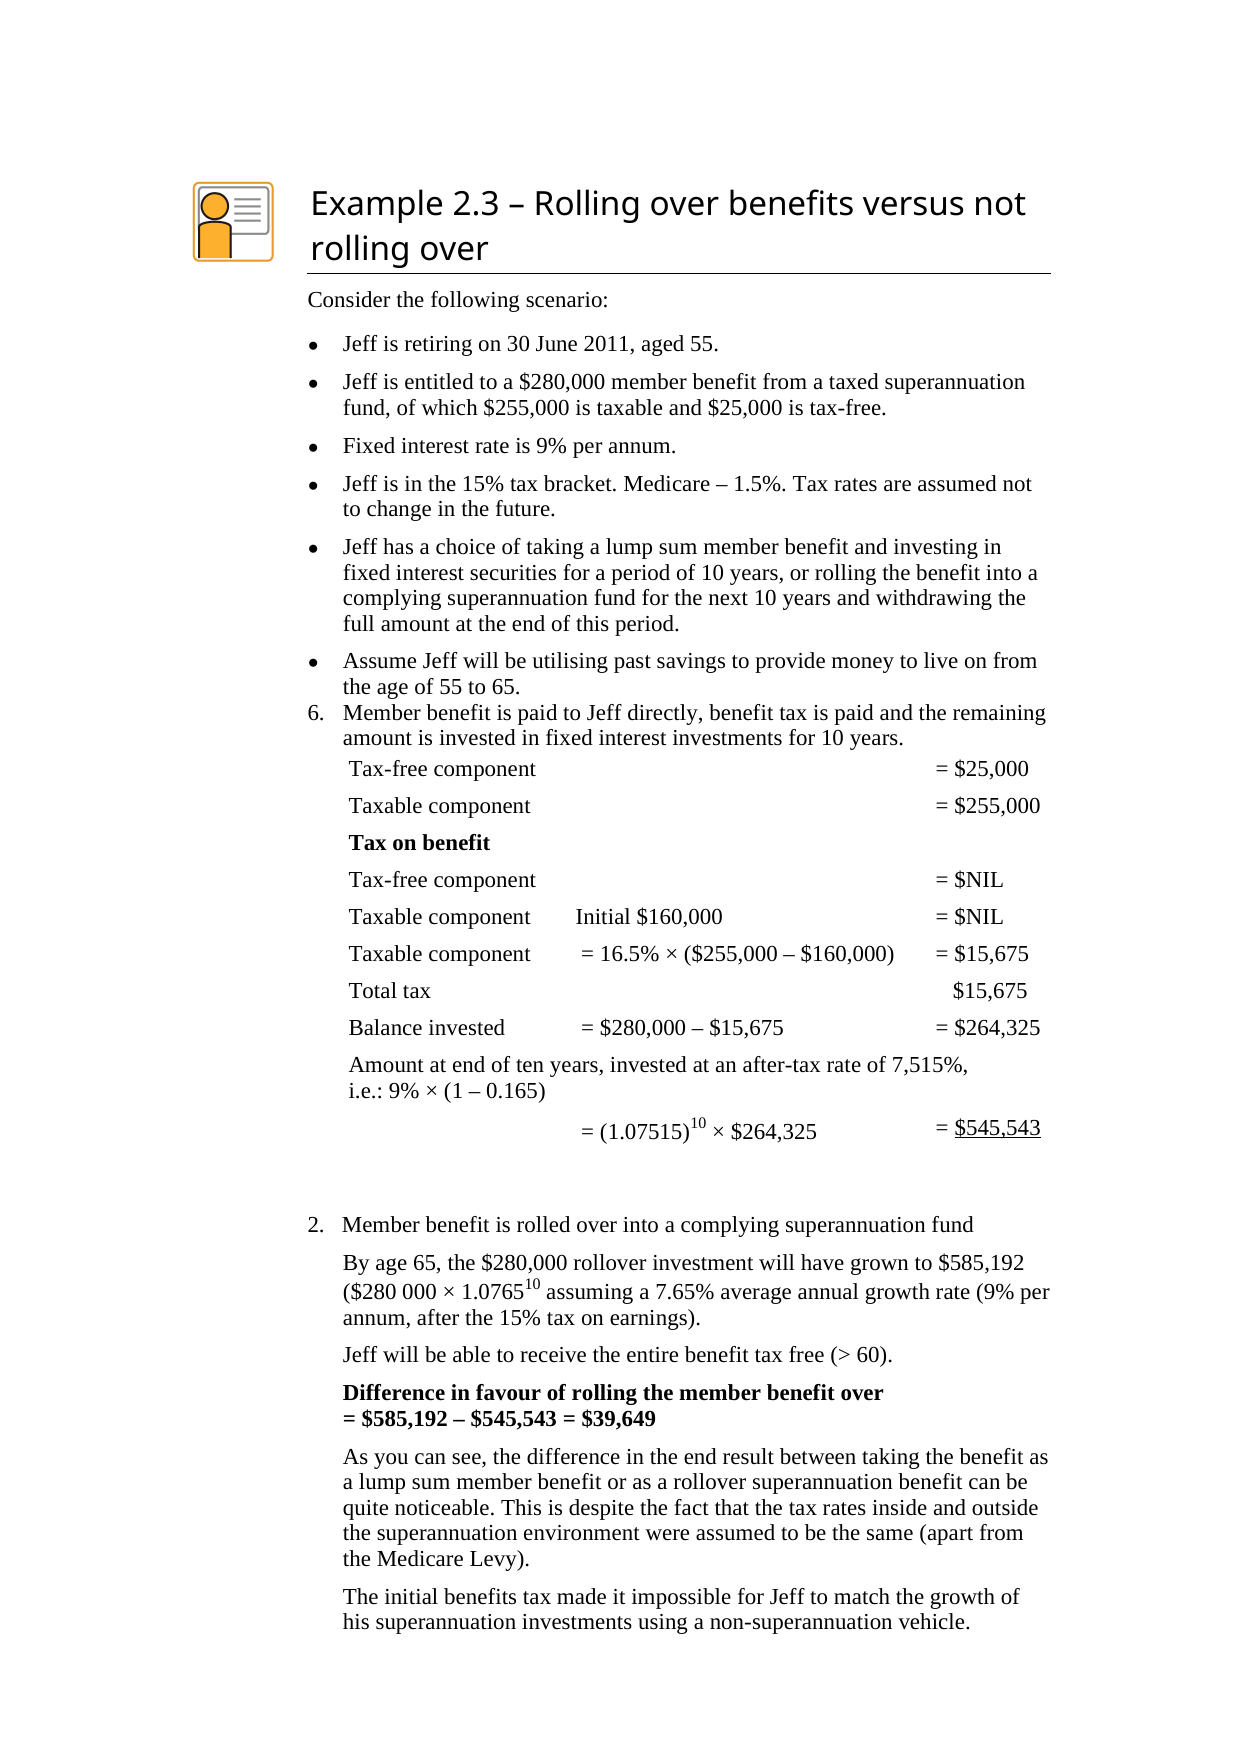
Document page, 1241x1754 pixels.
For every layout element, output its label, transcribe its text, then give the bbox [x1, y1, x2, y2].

table_cell Balance invested [307, 1009, 569, 1046]
table_cell $15,675 [924, 973, 1051, 1009]
table_header [189, 177, 307, 699]
table_cell Taxable component [307, 788, 924, 824]
table_cell Initial $160,000 [570, 899, 924, 935]
table_cell = $264,325 [924, 1009, 1051, 1046]
table_cell [189, 1211, 307, 1635]
table_cell = $NIL [924, 861, 1051, 898]
table_cell Taxable component [307, 935, 569, 972]
table_cell [189, 751, 307, 1211]
table_cell Tax-free component [307, 861, 924, 898]
table_cell Tax on benefit [307, 825, 1051, 861]
table_cell Total tax [307, 973, 924, 1009]
table_header Consider the following scenario: Jeff is retiring on 30 June 2011, aged 55. Jeff is entitled to a $280,000 member benefit from a taxed superannuation fund, of which $255,000 is taxable and $25,000 is tax-free. Fixed interest rate is 9% per annum. Jeff is in the 15% tax bracket. Medicare – 1.5%. Tax rates are assumed not to change in the future. Jeff has a choice of taking a lump sum member benefit and investing in fixed interest securities for a period of 10 years, or rolling the benefit into a complying superannuation fund for the next 10 years and withdrawing the full amount at the end of this period. Assume Jeff will be utilising past savings to provide money to live on from the age of 55 to 65. [307, 274, 1051, 699]
table_cell [189, 700, 307, 751]
table_header Example 2.3 – Rolling over benefits versus not rolling over [307, 177, 1051, 273]
table_cell Member benefit is paid to Jeff directly, benefit tax is paid and the remaining amount is invested in fixed interest investments for 10 years. [307, 700, 1051, 751]
table_cell = $15,675 [924, 935, 1051, 972]
table_cell 2. Member benefit is rolled over into a complying superannuation fund By age 65, the $280,000 rollover investment will have grown to $585,192 ($280 000 × 1.076510 assuming a 7.65% average annual growth rate (9% per annum, after the 15% tax on earnings). Jeff will be able to receive the entire benefit tax free (> 60). Difference in favour of rolling the member benefit over = $585,192 – $545,543 = $39,649 As you can see, the difference in the end result between taking the benefit as a lump sum member benefit or as a rollover superannuation benefit can be quite noticeable. This is despite the fact that the tax rates inside and outside the superannuation environment were assumed to be the same (apart from the Medicare Levy). The initial benefits tax made it impossible for Jeff to match the growth of his superannuation investments using a non-superannuation vehicle. [307, 1211, 1051, 1635]
table_cell [307, 1109, 1051, 1211]
table_cell = $545,543 [924, 1109, 1051, 1150]
table_header Tax-free component [307, 751, 924, 787]
table_cell = $255,000 [924, 788, 1051, 824]
table_cell = 16.5% × ($255,000 – $160,000) [570, 935, 924, 972]
table_cell Taxable component [307, 899, 569, 935]
table_cell = $NIL [924, 899, 1051, 935]
table_cell [307, 1109, 569, 1150]
table_cell = $280,000 – $15,675 [570, 1009, 924, 1046]
table_header = $25,000 [924, 751, 1051, 787]
picture [188, 177, 278, 266]
table_cell = (1.07515)10 × $264,325 [570, 1109, 924, 1150]
table_cell Amount at end of ten years, invested at an after-tax rate of 7,515%, i.e.: 9% × (1 – 0.165) [307, 1046, 1051, 1109]
